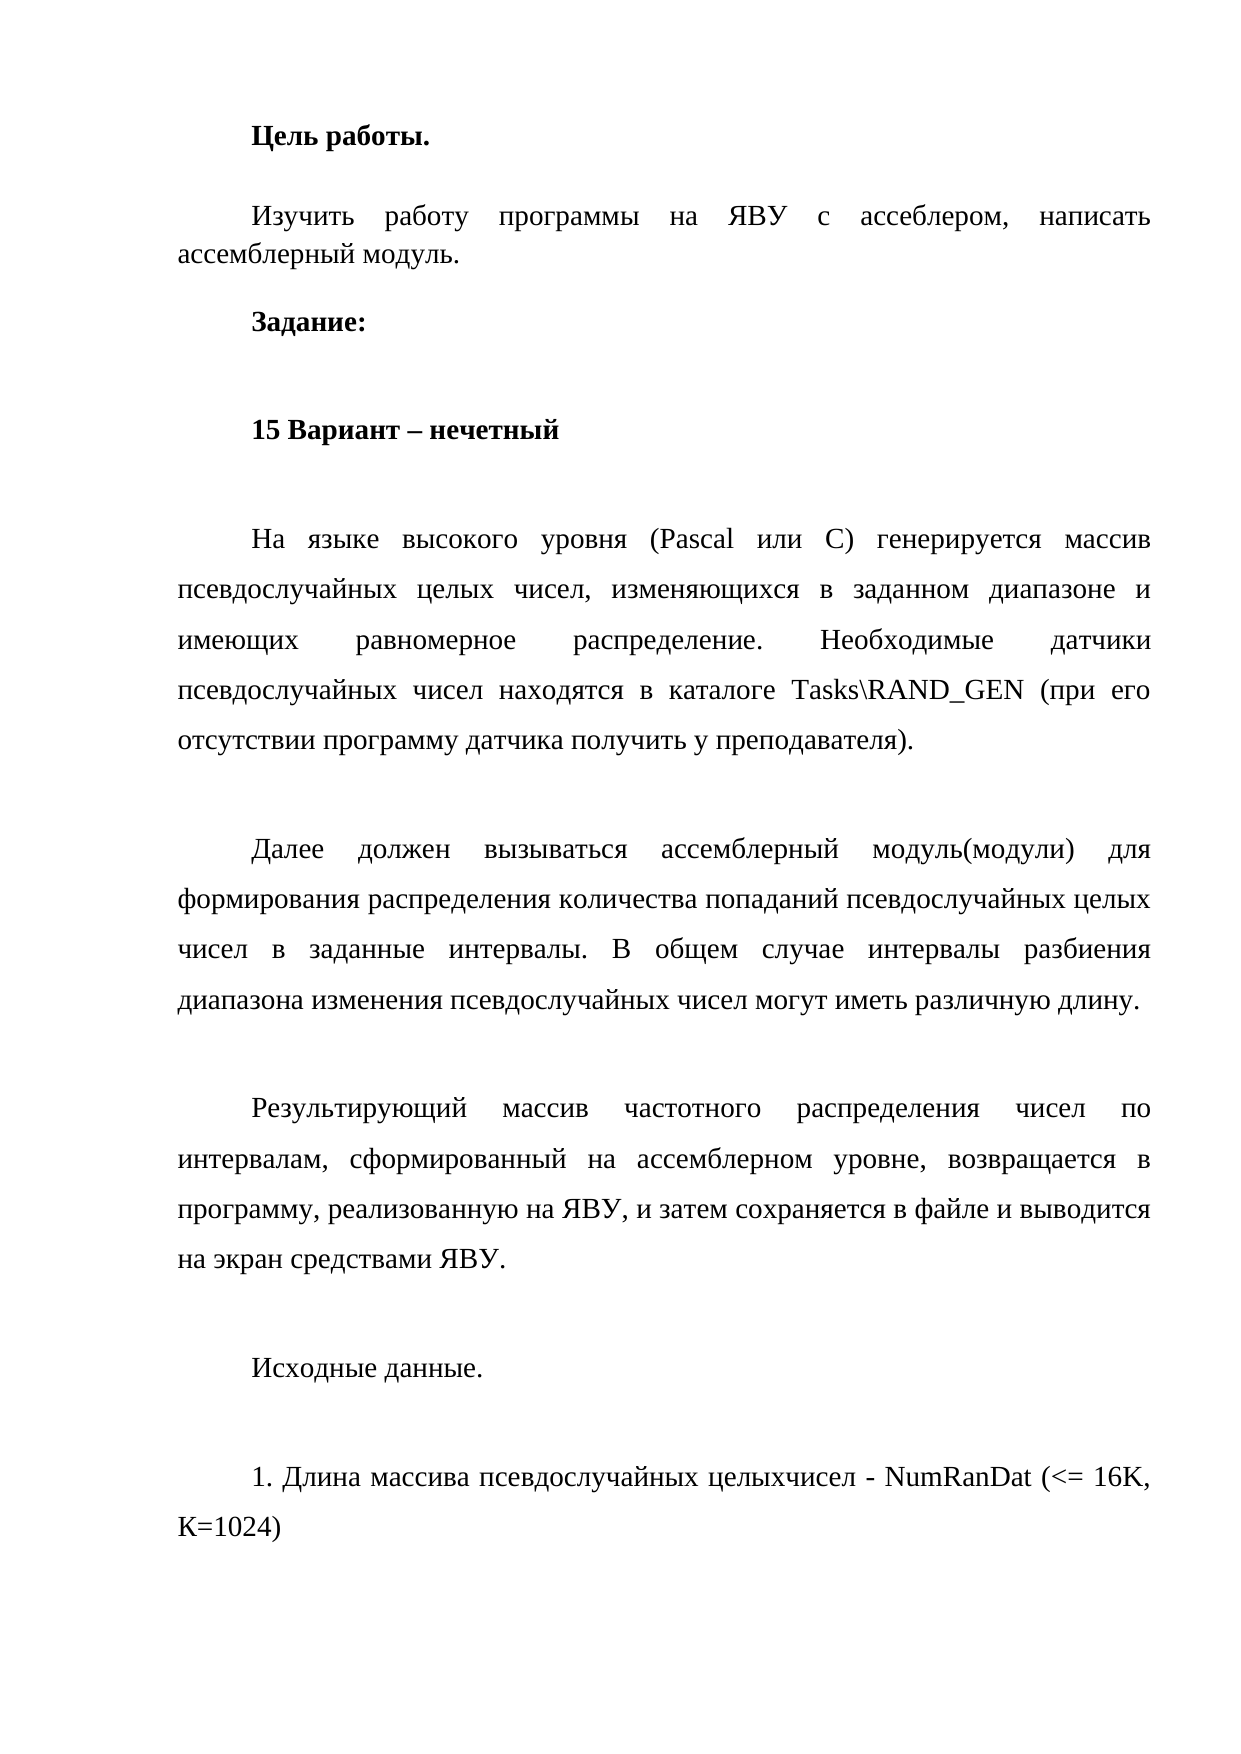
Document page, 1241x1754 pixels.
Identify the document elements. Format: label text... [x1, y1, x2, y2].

text 1. Длина массива псевдослучайных целыхчисел - NumRanDat (<= 16K, К=1024) [177, 1459, 1152, 1543]
text Результирующий массив частотного распределения чисел по интервалам, сформированный на ассемблерном уровне, возвращается в программу, реализованную на ЯВУ, и затем сохраняется в файле и выводится на экран средствами ЯВУ. [177, 1091, 1152, 1275]
text Цель работы. [177, 118, 1152, 152]
text На языке высокого уровня (Pascal или С) генерируется массив псевдослучайных целых чисел, изменяющихся в заданном диапазоне и имеющих равномерное распределение. Необходимые датчики псевдослучайных чисел находятся в каталоге Tasks\RAND_GEN (пpи его отсутствии программу датчика получить у пpеподавателя). [177, 521, 1152, 756]
text Далее должен вызываться ассемблерный модуль(модули) для формирования распределения количества попаданий псевдослучайных целых чисел в заданные интервалы. В общем случае интервалы разбиения диапазона изменения псевдослучайных чисел могут иметь различную длину. [177, 831, 1152, 1016]
text Изучить работу программы на ЯВУ с ассеблером, написать ассемблерный модуль. [177, 198, 1152, 270]
text 15 Вариант – нечетный [177, 412, 1152, 446]
text Исходные данные. [177, 1350, 1152, 1384]
text Задание: [177, 304, 1152, 337]
